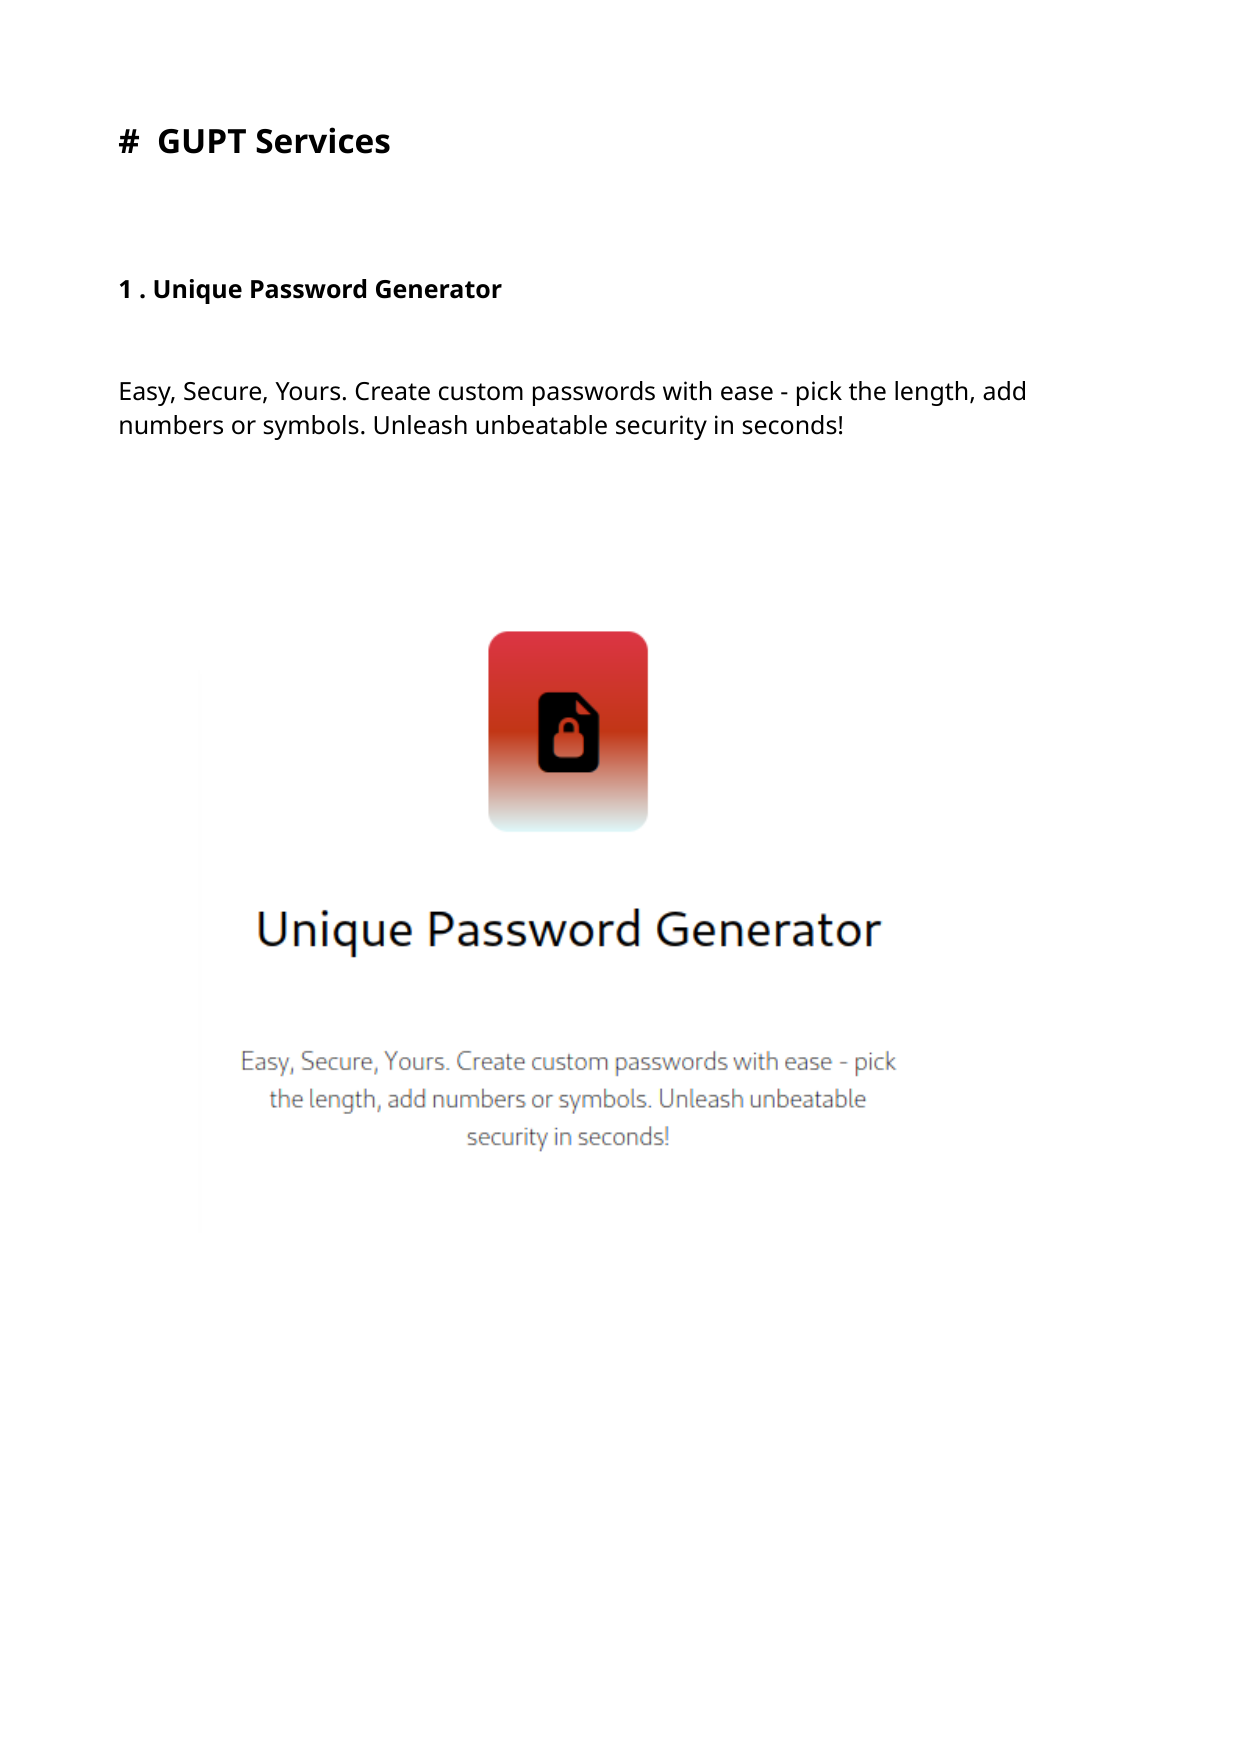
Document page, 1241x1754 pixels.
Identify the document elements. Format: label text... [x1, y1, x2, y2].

text Easy, Secure, Yours. Create custom passwords with ease - pick the length, add numbers or symbols. Unleash unbeatable security in seconds! [118, 373, 1122, 442]
picture [198, 581, 942, 1233]
text # GUPT Services [118, 118, 1122, 163]
text 1 . Unique Password Generator [118, 271, 1122, 305]
